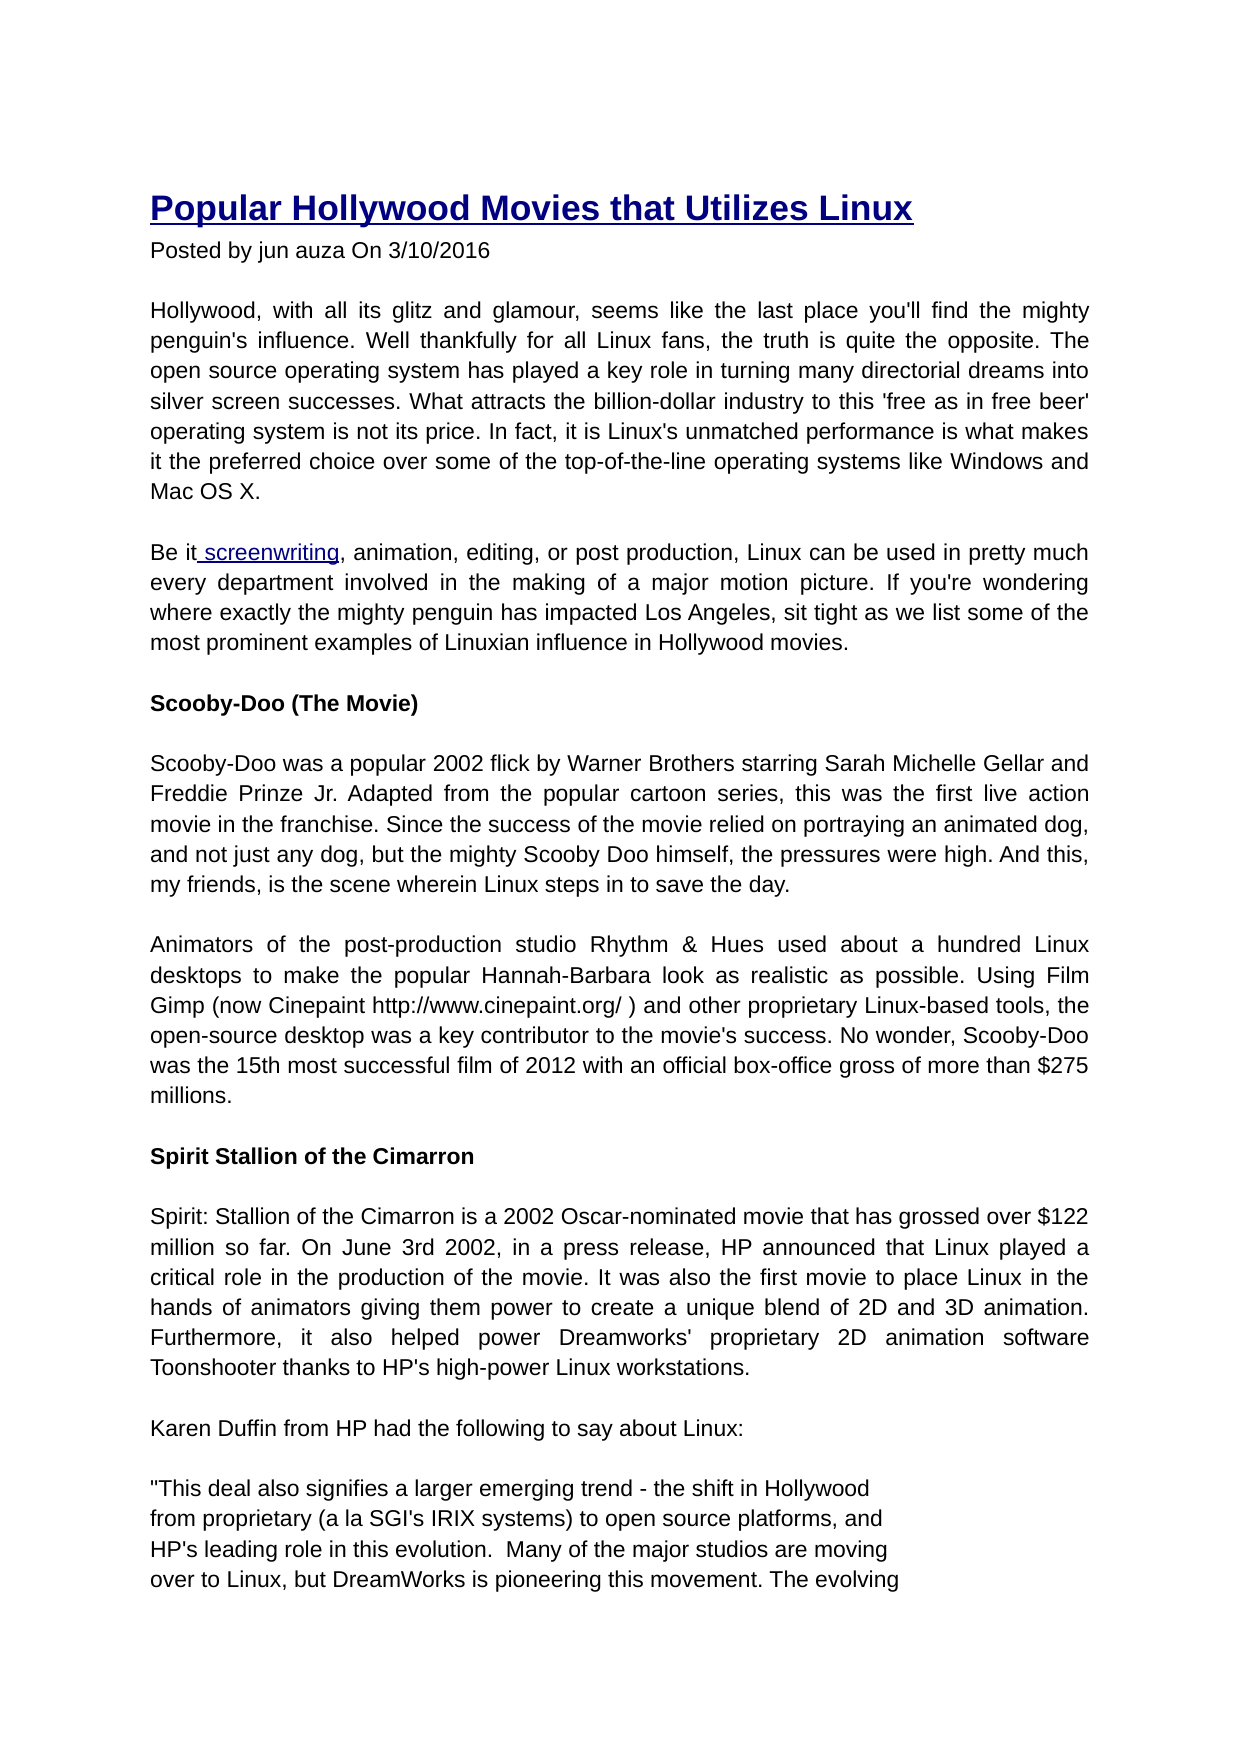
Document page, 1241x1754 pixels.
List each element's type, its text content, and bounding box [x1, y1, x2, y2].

subtitle Popular Hollywood Movies that Utilizes Linux [150, 187, 1090, 228]
text Animators of the post-production studio Rhythm & Hues used about a hundred Linux desktops to make the popular Hannah-Barbara look as realistic as possible. Using Film Gimp (now Cinepaint http://www.cinepaint.org/ ) and other proprietary Linux-based tools, the open-source desktop was a key contributor to the movie's success. No wonder, Scooby-Doo was the 15th most successful film of 2012 with an official box-office gross of more than $275 millions. [150, 931, 1090, 1109]
text Hollywood, with all its glitz and glamour, seems like the last place you'll find the mighty penguin's influence. Well thankfully for all Linux fans, the truth is quite the opposite. The open source operating system has played a key role in turning many directorial dreams into silver screen successes. What attracts the billion-dollar industry to this 'free as in free beer' operating system is not its price. In fact, it is Linux's unmatched performance is what makes it the preferred choice over some of the top-of-the-line operating systems like Windows and Mac OS X. [150, 297, 1090, 504]
text Karen Duffin from HP had the following to say about Linux: [150, 1415, 1090, 1441]
text from proprietary (a la SGI's IRIX systems) to open source platforms, and [150, 1505, 1090, 1532]
text Scooby-Doo (The Movie) [150, 690, 1090, 716]
text Posted by jun auza On 3/10/2016 [150, 237, 1090, 263]
text over to Linux, but DreamWorks is pioneering this movement. The evolving [150, 1566, 1090, 1592]
text Be it screenwriting, animation, editing, or post production, Linux can be used in pretty much every department involved in the making of a major motion picture. If you're wondering where exactly the mighty penguin has impacted Los Angeles, sit tight as we list some of the most prominent examples of Linuxian influence in Hollywood movies. [150, 539, 1090, 656]
text Spirit: Stallion of the Cimarron is a 2002 Oscar-nominated movie that has grossed over $122 million so far. On June 3rd 2002, in a press release, HP announced that Linux played a critical role in the production of the movie. It was also the first movie to place Linux in the hands of animators giving them power to create a unique blend of 2D and 3D animation. Furthermore, it also helped power Dreamworks' proprietary 2D animation software Toonshooter thanks to HP's high-power Linux workstations. [150, 1203, 1090, 1381]
text Scooby-Doo was a popular 2002 flick by Warner Brothers starring Sarah Michelle Gellar and Freddie Prinze Jr. Adapted from the popular cartoon series, this was the first live action movie in the franchise. Since the success of the movie relied on portraying an animated dog, and not just any dog, but the mighty Scooby Doo himself, the pressures were high. And this, my friends, is the scene wherein Linux steps in to save the day. [150, 750, 1090, 897]
text HP's leading role in this evolution. Many of the major studios are moving [150, 1536, 1090, 1562]
text "This deal also signifies a larger emerging trend - the shift in Hollywood [150, 1475, 1090, 1501]
text Spirit Stallion of the Cimarron [150, 1143, 1090, 1169]
